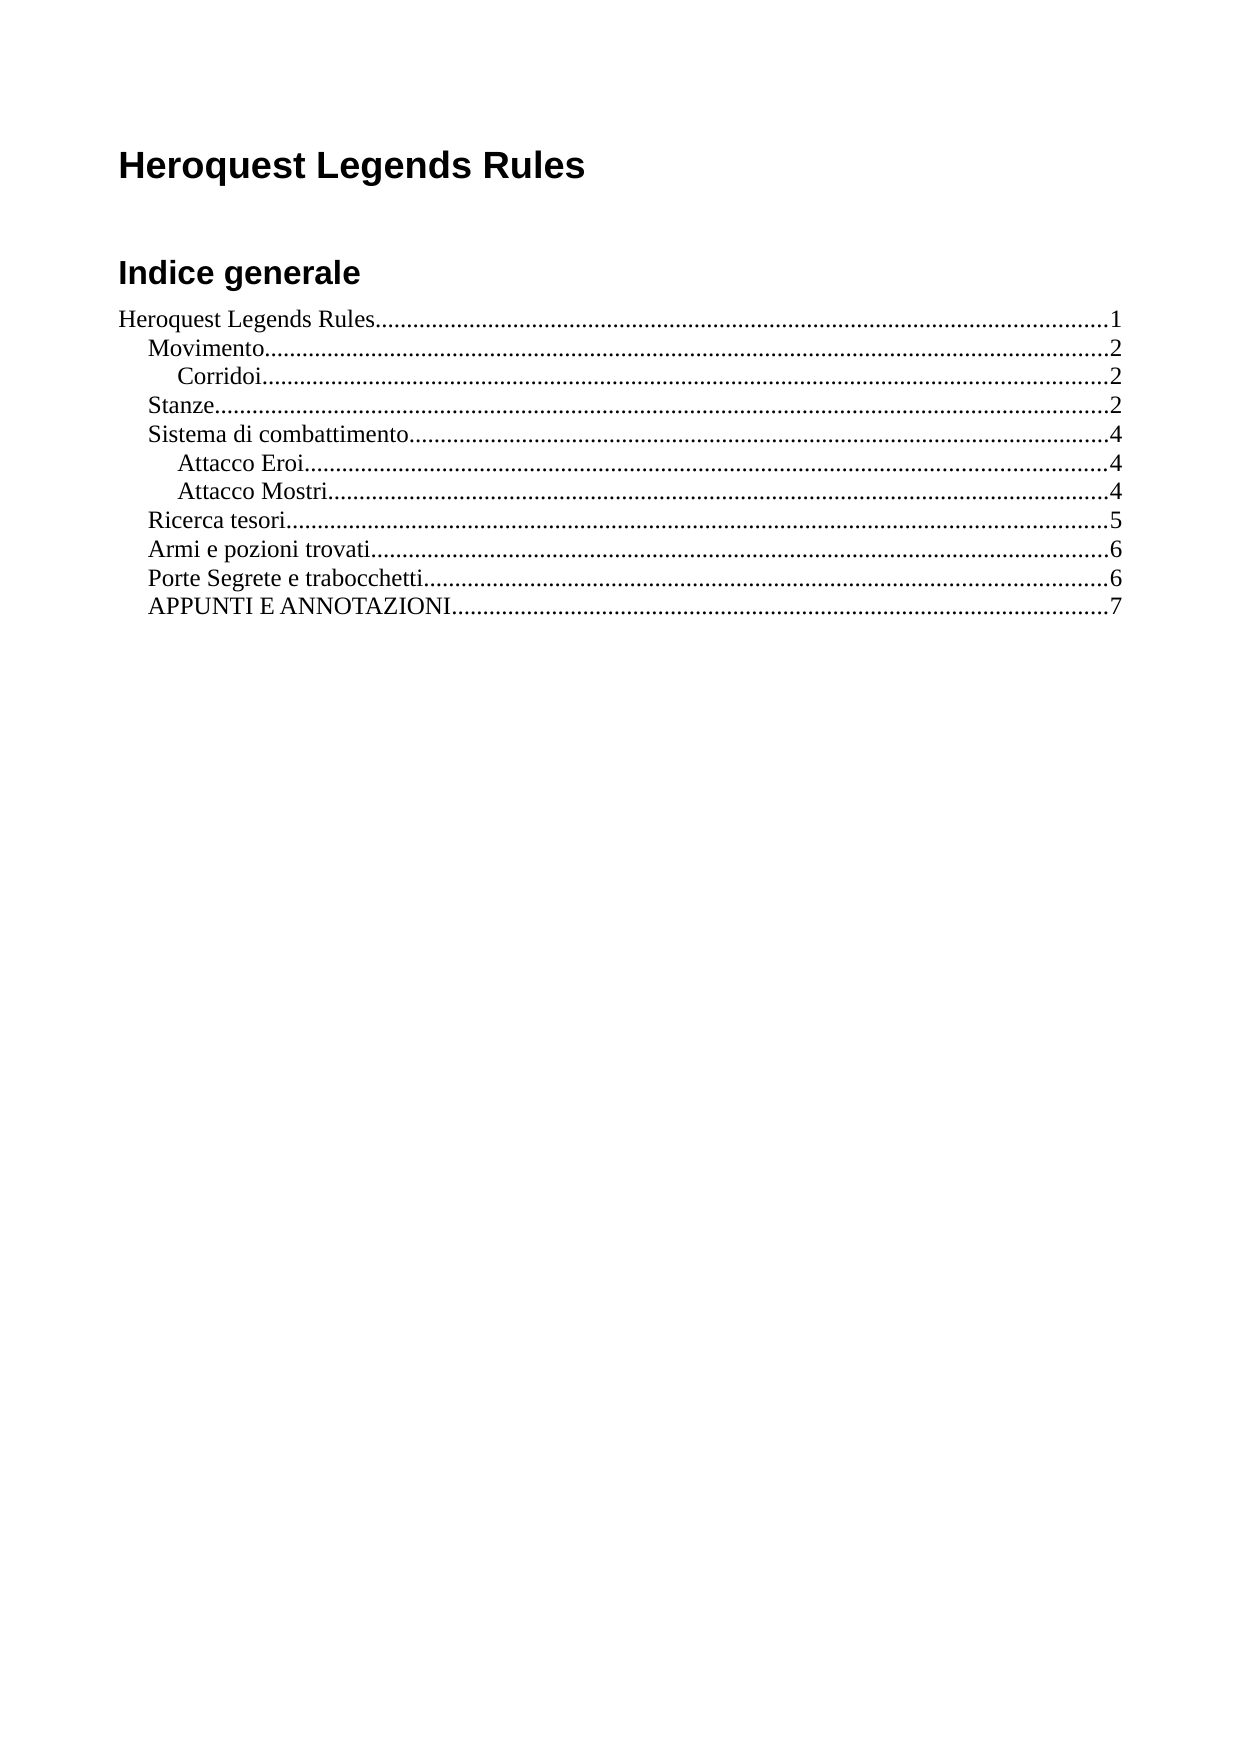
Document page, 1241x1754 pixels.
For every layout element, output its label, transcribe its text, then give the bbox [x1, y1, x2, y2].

text Heroquest Legends Rules 1 [118, 304, 1122, 333]
text APPUNTI E ANNOTAZIONI 7 [148, 591, 1122, 620]
text Movimento 2 [148, 333, 1122, 361]
text Attacco Eroi 4 [177, 448, 1122, 476]
text Ricerca tesori 5 [148, 505, 1122, 534]
text Attacco Mostri 4 [177, 476, 1122, 505]
text Stanze 2 [148, 390, 1122, 419]
text Porte Segrete e trabocchetti 6 [148, 563, 1122, 591]
subtitle Indice generale [118, 253, 1122, 291]
subtitle Heroquest Legends Rules [118, 143, 1122, 187]
text Armi e pozioni trovati 6 [148, 534, 1122, 563]
text Corridoi 2 [177, 361, 1122, 390]
text Sistema di combattimento 4 [148, 419, 1122, 448]
